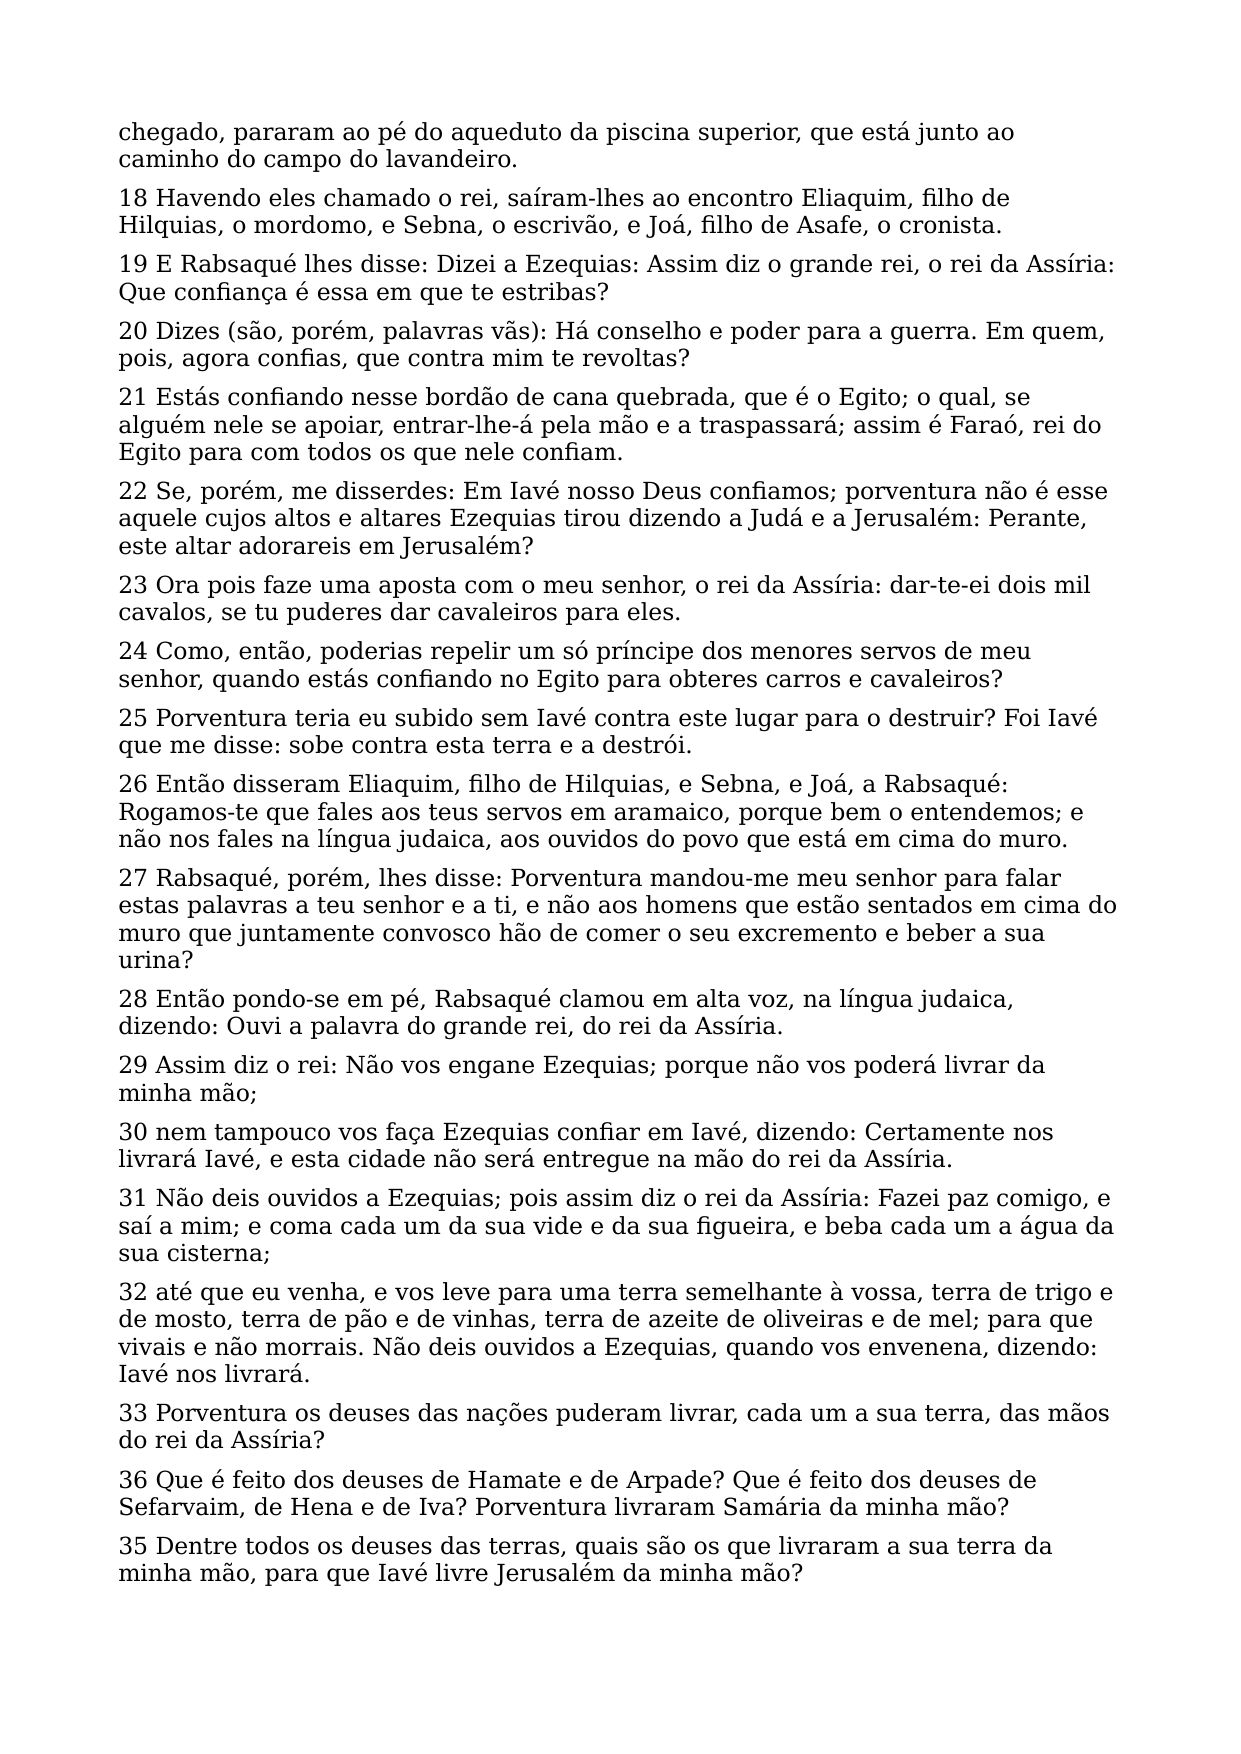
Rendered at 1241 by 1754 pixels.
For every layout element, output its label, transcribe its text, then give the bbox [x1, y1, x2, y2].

text 21 Estás confiando nesse bordão de cana quebrada, que é o Egito; o qual, se alguém nele se apoiar, entrar-lhe-á pela mão e a traspassará; assim é Faraó, rei do Egito para com todos os que nele confiam. [118, 384, 1122, 466]
text 33 Porventura os deuses das nações puderam livrar, cada um a sua terra, das mãos do rei da Assíria? [118, 1400, 1122, 1454]
text 30 nem tampouco vos faça Ezequias confiar em Iavé, dizendo: Certamente nos livrará Iavé, e esta cidade não será entregue na mão do rei da Assíria. [118, 1118, 1122, 1173]
text 36 Que é feito dos deuses de Hamate e de Arpade? Que é feito dos deuses de Sefarvaim, de Hena e de Iva? Porventura livraram Samária da minha mão? [118, 1466, 1122, 1521]
text 28 Então pondo-se em pé, Rabsaqué clamou em alta voz, na língua judaica, dizendo: Ouvi a palavra do grande rei, do rei da Assíria. [118, 986, 1122, 1040]
text 29 Assim diz o rei: Não vos engane Ezequias; porque não vos poderá livrar da minha mão; [118, 1052, 1122, 1107]
text 20 Dizes (são, porém, palavras vãs): Há conselho e poder para a guerra. Em quem, pois, agora confias, que contra mim te revoltas? [118, 317, 1122, 372]
text 24 Como, então, poderias repelir um só príncipe dos menores servos de meu senhor, quando estás confiando no Egito para obteres carros e cavaleiros? [118, 638, 1122, 692]
text 19 E Rabsaqué lhes disse: Dizei a Ezequias: Assim diz o grande rei, o rei da Assíria: Que confiança é essa em que te estribas? [118, 251, 1122, 306]
text chegado, pararam ao pé do aqueduto da piscina superior, que está junto ao caminho do campo do lavandeiro. [118, 118, 1122, 173]
text 31 Não deis ouvidos a Ezequias; pois assim diz o rei da Assíria: Fazei paz comigo, e saí a mim; e coma cada um da sua vide e da sua figueira, e beba cada um a água da sua cisterna; [118, 1185, 1122, 1267]
text 18 Havendo eles chamado o rei, saíram-lhes ao encontro Eliaquim, filho de Hilquias, o mordomo, e Sebna, o escrivão, e Joá, filho de Asafe, o cronista. [118, 184, 1122, 239]
text 25 Porventura teria eu subido sem Iavé contra este lugar para o destruir? Foi Iavé que me disse: sobe contra esta terra e a destrói. [118, 704, 1122, 759]
text 27 Rabsaqué, porém, lhes disse: Porventura mandou-me meu senhor para falar estas palavras a teu senhor e a ti, e não aos homens que estão sentados em cima do muro que juntamente convosco hão de comer o seu excremento e beber a sua urina? [118, 864, 1122, 974]
text 32 até que eu venha, e vos leve para uma terra semelhante à vossa, terra de trigo e de mosto, terra de pão e de vinhas, terra de azeite de oliveiras e de mel; para que vivais e não morrais. Não deis ouvidos a Ezequias, quando vos envenena, dizendo: Iavé nos livrará. [118, 1279, 1122, 1388]
text 26 Então disseram Eliaquim, filho de Hilquias, e Sebna, e Joá, a Rabsaqué: Rogamos-te que fales aos teus servos em aramaico, porque bem o entendemos; e não nos fales na língua judaica, aos ouvidos do povo que está em cima do muro. [118, 771, 1122, 853]
text 23 Ora pois faze uma aposta com o meu senhor, o rei da Assíria: dar-te-ei dois mil cavalos, se tu puderes dar cavaleiros para eles. [118, 571, 1122, 626]
text 22 Se, porém, me disserdes: Em Iavé nosso Deus confiamos; porventura não é esse aquele cujos altos e altares Ezequias tirou dizendo a Judá e a Jerusalém: Perante, este altar adorareis em Jerusalém? [118, 478, 1122, 559]
text 35 Dentre todos os deuses das terras, quais são os que livraram a sua terra da minha mão, para que Iavé livre Jerusalém da minha mão? [118, 1533, 1122, 1587]
